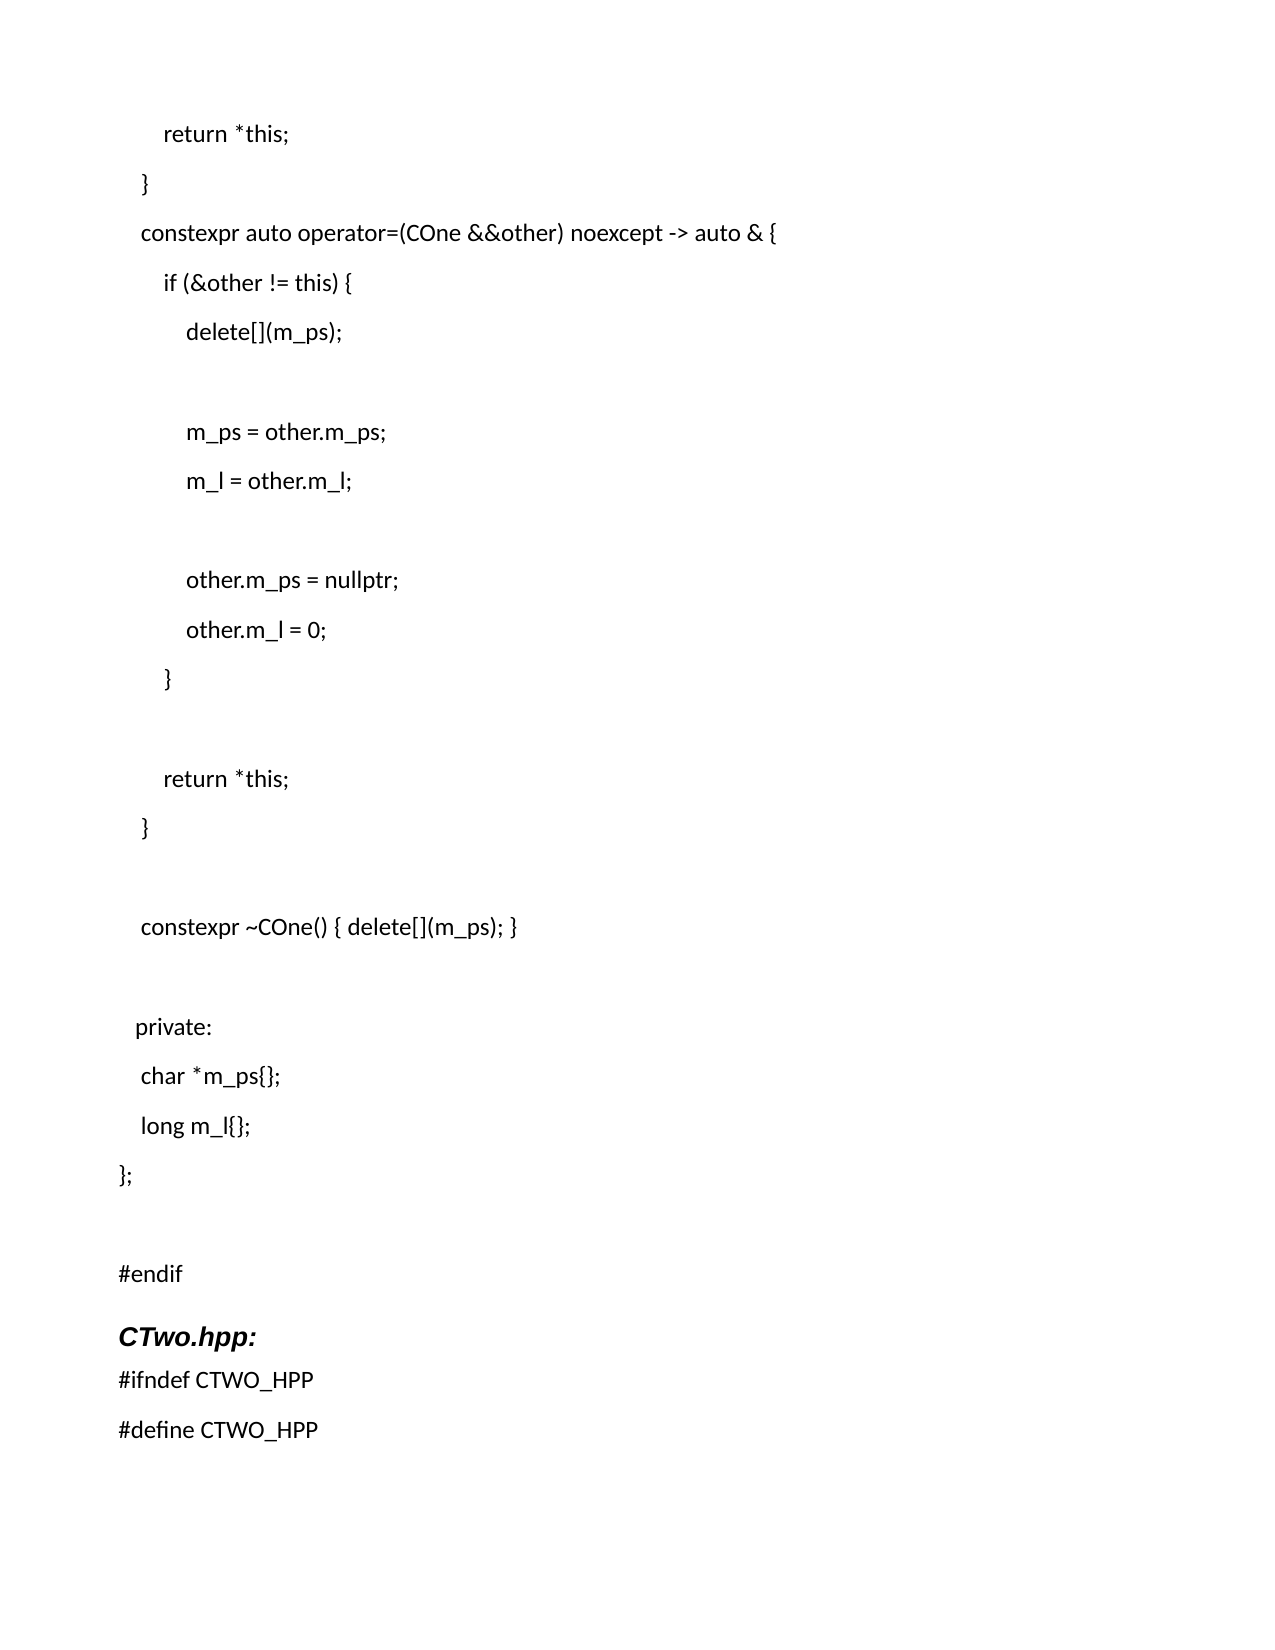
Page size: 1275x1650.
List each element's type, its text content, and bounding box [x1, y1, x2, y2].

text }; [118, 1159, 1157, 1190]
text delete[](m_ps); [118, 316, 1157, 347]
text return *this; [118, 118, 1157, 149]
text constexpr ~COne() { delete[](m_ps); } [118, 911, 1157, 942]
text other.m_ps = nullptr; [118, 564, 1157, 595]
text #ifndef CTWO_HPP [118, 1364, 1157, 1395]
text char *m_ps{}; [118, 1060, 1157, 1091]
text return *this; [118, 763, 1157, 793]
text private: [118, 1011, 1157, 1041]
text } [118, 812, 1157, 843]
text #define CTWO_HPP [118, 1414, 1157, 1444]
text } [118, 663, 1157, 694]
subtitle CTwo.hpp: [118, 1321, 1157, 1352]
text #endif [118, 1258, 1157, 1289]
text m_ps = other.m_ps; [118, 416, 1157, 446]
text m_l = other.m_l; [118, 465, 1157, 496]
text long m_l{}; [118, 1110, 1157, 1140]
text } [118, 168, 1157, 198]
text constexpr auto operator=(COne &&other) noexcept -> auto & { [118, 217, 1157, 248]
text other.m_l = 0; [118, 614, 1157, 644]
text if (&other != this) { [118, 267, 1157, 297]
